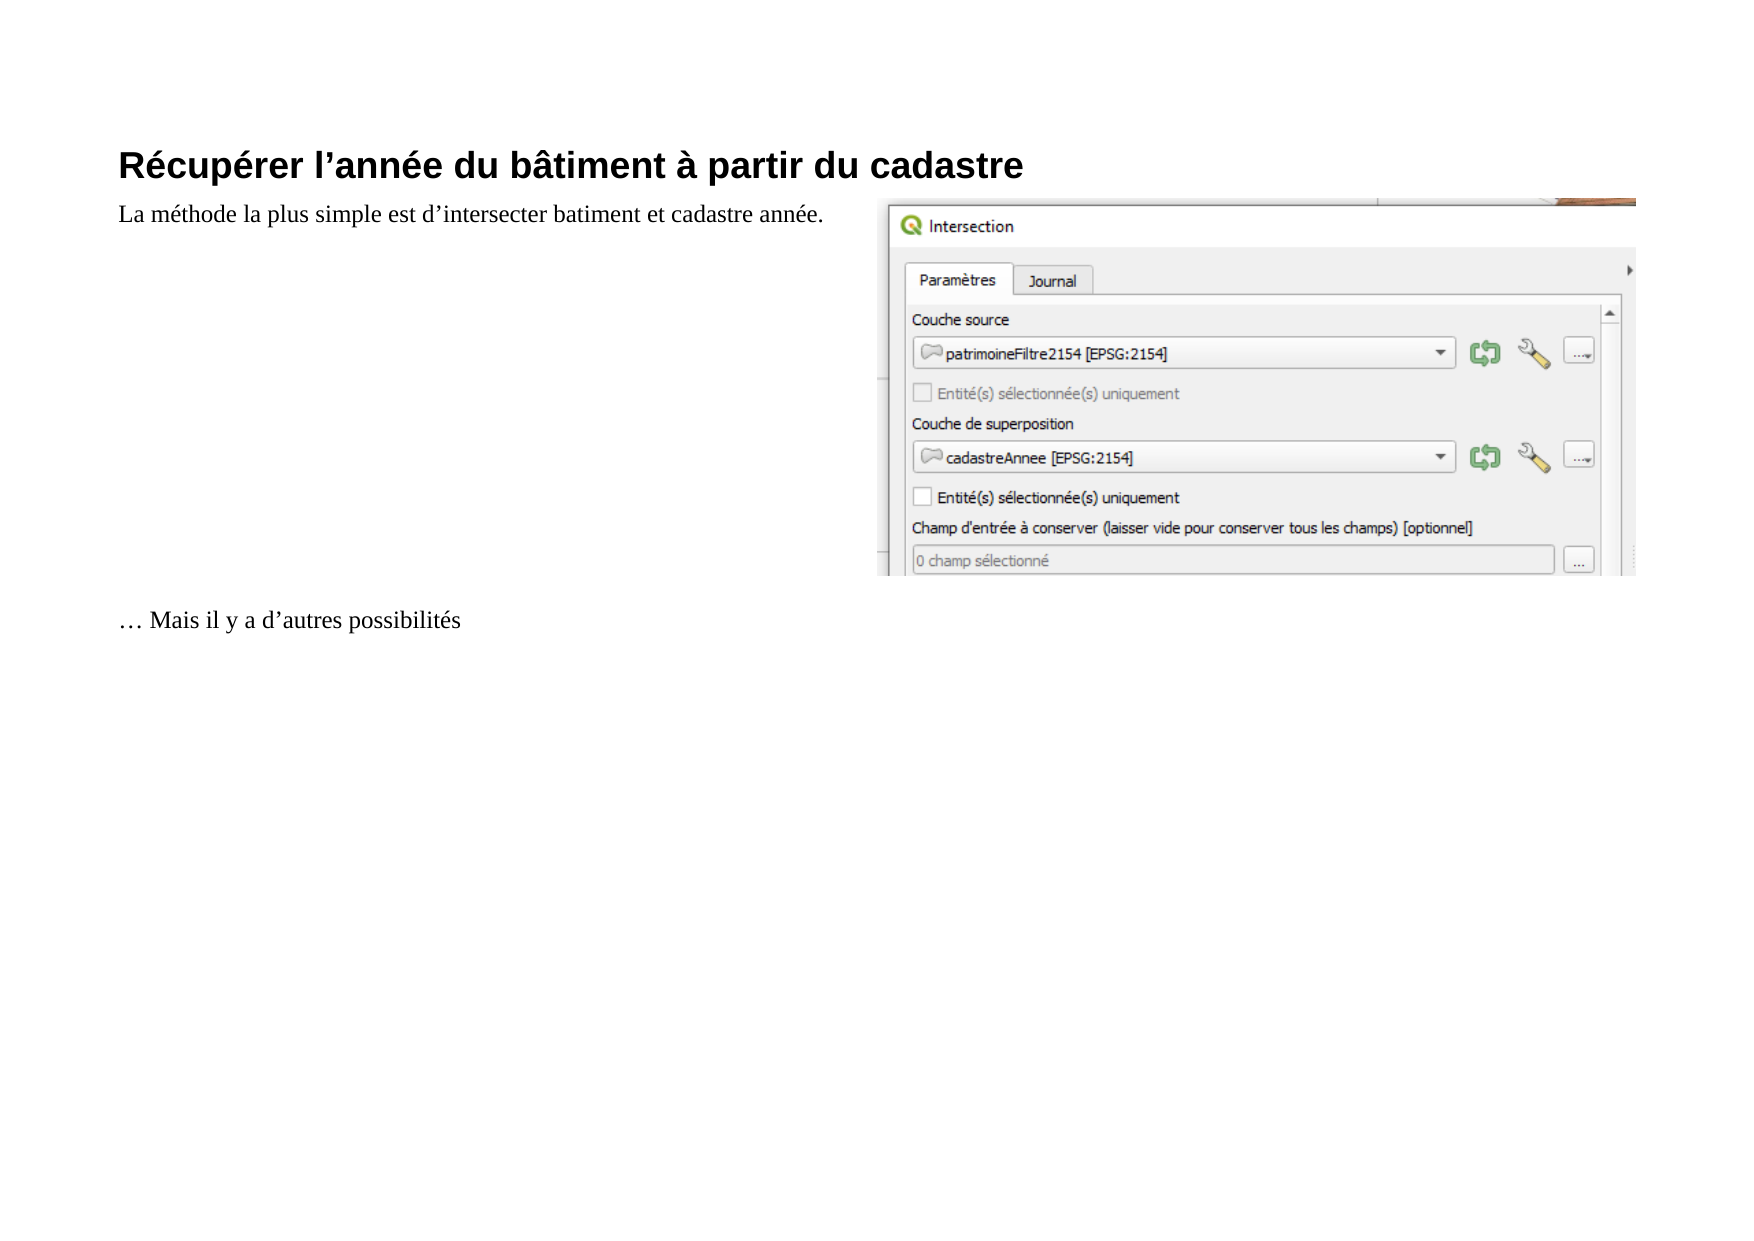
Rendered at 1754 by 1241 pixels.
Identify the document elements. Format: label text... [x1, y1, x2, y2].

table_cell … Mais il y a d’autres possibilités [118, 605, 877, 633]
table_header [877, 576, 1636, 605]
table_cell [877, 605, 1636, 633]
table_header La méthode la plus simple est d’intersecter batiment et cadastre année. [118, 199, 877, 605]
subtitle Récupérer l’année du bâtiment à partir du cadastre [118, 143, 1636, 186]
picture [877, 198, 1636, 576]
